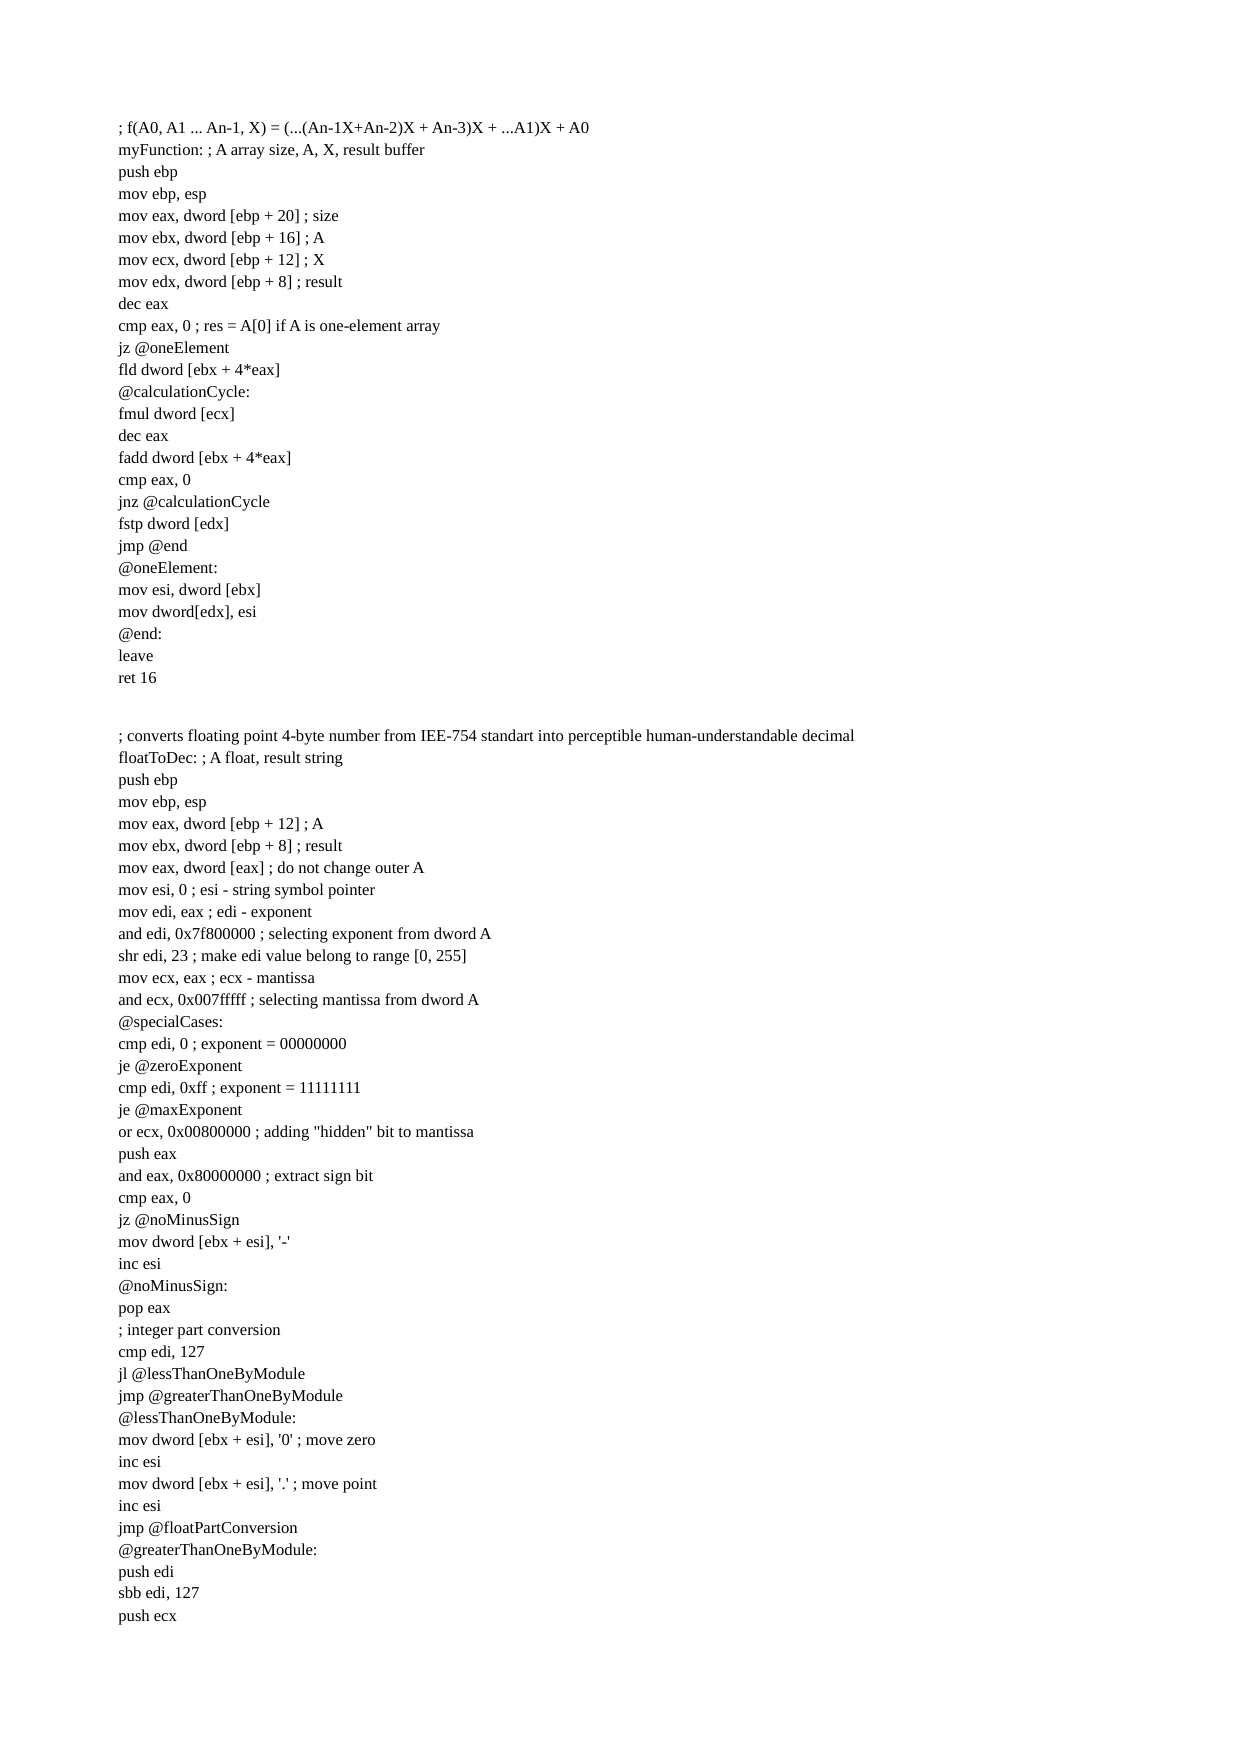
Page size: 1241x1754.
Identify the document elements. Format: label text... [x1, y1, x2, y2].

text push edi [118, 1561, 1122, 1581]
text inc esi [118, 1451, 1122, 1471]
text jmp @end [118, 536, 1122, 555]
text myFunction: ; A array size, A, X, result buffer [118, 140, 1122, 159]
text push ebp [118, 770, 1122, 789]
text jz @oneElement [118, 338, 1122, 357]
text jnz @calculationCycle [118, 492, 1122, 511]
text pop eax [118, 1298, 1122, 1317]
text cmp eax, 0 ; res = A[0] if A is one-element array [118, 316, 1122, 335]
text jz @noMinusSign [118, 1210, 1122, 1229]
text ret 16 [118, 668, 1122, 687]
text mov eax, dword [eax] ; do not change outer A [118, 858, 1122, 877]
text jmp @floatPartConversion [118, 1517, 1122, 1537]
text mov ebp, esp [118, 792, 1122, 811]
text cmp edi, 0xff ; exponent = 11111111 [118, 1078, 1122, 1097]
text je @maxExponent [118, 1100, 1122, 1119]
text cmp edi, 0 ; exponent = 00000000 [118, 1034, 1122, 1053]
text inc esi [118, 1495, 1122, 1514]
text mov ebp, esp [118, 184, 1122, 203]
text fadd dword [ebx + 4*eax] [118, 448, 1122, 467]
text mov ecx, eax ; ecx - mantissa [118, 968, 1122, 987]
text @noMinusSign: [118, 1276, 1122, 1295]
text cmp edi, 127 [118, 1342, 1122, 1361]
text jmp @greaterThanOneByModule [118, 1386, 1122, 1405]
text mov dword [ebx + esi], '.' ; move point [118, 1473, 1122, 1493]
text fstp dword [edx] [118, 514, 1122, 533]
text shr edi, 23 ; make edi value belong to range [0, 255] [118, 946, 1122, 965]
text and edi, 0x7f800000 ; selecting exponent from dword A [118, 924, 1122, 943]
text mov edi, eax ; edi - exponent [118, 902, 1122, 921]
text fld dword [ebx + 4*eax] [118, 360, 1122, 379]
text ; f(A0, A1 ... An-1, X) = (...(An-1X+An-2)X + An-3)X + ...A1)X + A0 [118, 118, 1122, 137]
text mov esi, 0 ; esi - string symbol pointer [118, 880, 1122, 899]
text @greaterThanOneByModule: [118, 1539, 1122, 1558]
text mov edx, dword [ebp + 8] ; result [118, 272, 1122, 291]
text mov dword [ebx + esi], '0' ; move zero [118, 1429, 1122, 1449]
text mov dword [ebx + esi], '-' [118, 1232, 1122, 1251]
text mov ecx, dword [ebp + 12] ; X [118, 250, 1122, 269]
text @calculationCycle: [118, 382, 1122, 401]
text dec eax [118, 294, 1122, 313]
text and ecx, 0x007fffff ; selecting mantissa from dword A [118, 990, 1122, 1009]
text cmp eax, 0 [118, 1188, 1122, 1207]
text floatToDec: ; A float, result string [118, 748, 1122, 767]
text fmul dword [ecx] [118, 404, 1122, 423]
text @lessThanOneByModule: [118, 1407, 1122, 1427]
text @oneElement: [118, 558, 1122, 577]
text and eax, 0x80000000 ; extract sign bit [118, 1166, 1122, 1185]
text mov esi, dword [ebx] [118, 580, 1122, 599]
text sbb edi, 127 [118, 1583, 1122, 1602]
text mov dword[edx], esi [118, 602, 1122, 621]
text ; converts floating point 4-byte number from IEE-754 standart into perceptible human-understandable decimal [118, 726, 1122, 745]
text @end: [118, 624, 1122, 643]
text ; integer part conversion [118, 1319, 1122, 1339]
text @specialCases: [118, 1012, 1122, 1031]
text jl @lessThanOneByModule [118, 1363, 1122, 1383]
text mov ebx, dword [ebp + 8] ; result [118, 836, 1122, 855]
text inc esi [118, 1254, 1122, 1273]
text or ecx, 0x00800000 ; adding "hidden" bit to mantissa [118, 1122, 1122, 1141]
text push ebp [118, 162, 1122, 181]
text dec eax [118, 426, 1122, 445]
text je @zeroExponent [118, 1056, 1122, 1075]
text cmp eax, 0 [118, 470, 1122, 489]
text mov ebx, dword [ebp + 16] ; A [118, 228, 1122, 247]
text mov eax, dword [ebp + 12] ; A [118, 814, 1122, 833]
text leave [118, 646, 1122, 665]
text push ecx [118, 1605, 1122, 1624]
text mov eax, dword [ebp + 20] ; size [118, 206, 1122, 225]
text push eax [118, 1144, 1122, 1163]
